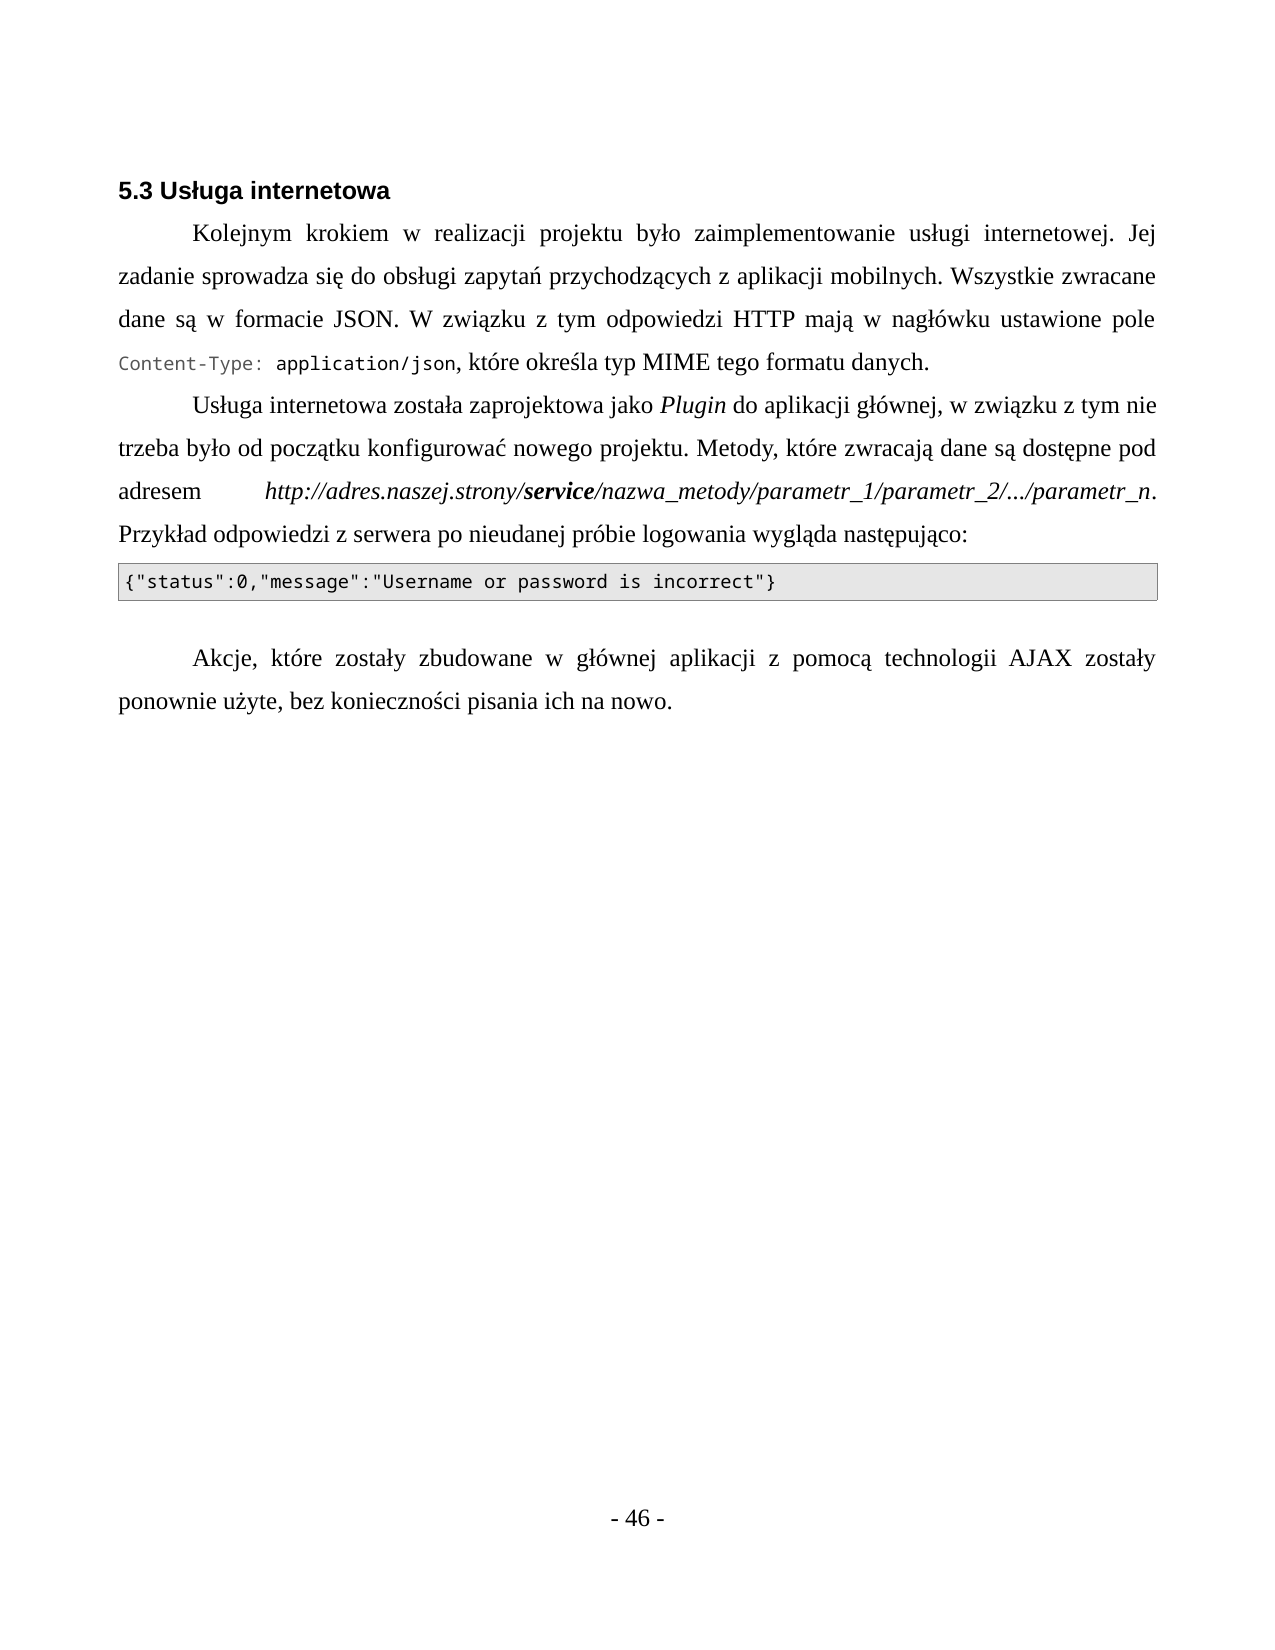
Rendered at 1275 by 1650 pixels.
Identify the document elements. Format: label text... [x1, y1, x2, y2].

text Usługa internetowa została zaprojektowa jako Plugin do aplikacji głównej, w związku z tym nie trzeba było od początku konfigurować nowego projektu. Metody, które zwracają dane są dostępne pod adresem http://adres.naszej.strony/service/nazwa_metody/parametr_1/parametr_2/.../parametr_n. Przykład odpowiedzi z serwera po nieudanej próbie logowania wygląda następująco: [118, 390, 1157, 548]
text Kolejnym krokiem w realizacji projektu było zaimplementowanie usługi internetowej. Jej zadanie sprowadza się do obsługi zapytań przychodzących z aplikacji mobilnych. Wszystkie zwracane dane są w formacie JSON. W związku z tym odpowiedzi HTTP mają w nagłówku ustawione pole Content-Type: application/json, które określa typ MIME tego formatu danych. [118, 218, 1157, 376]
subtitle 5.3 Usługa internetowa [118, 176, 1157, 205]
table_header {"status":0,"message":"Username or password is incorrect"} [119, 564, 1157, 600]
text Akcje, które zostały zbudowane w głównej aplikacji z pomocą technologii AJAX zostały ponownie użyte, bez konieczności pisania ich na nowo. [118, 643, 1157, 715]
